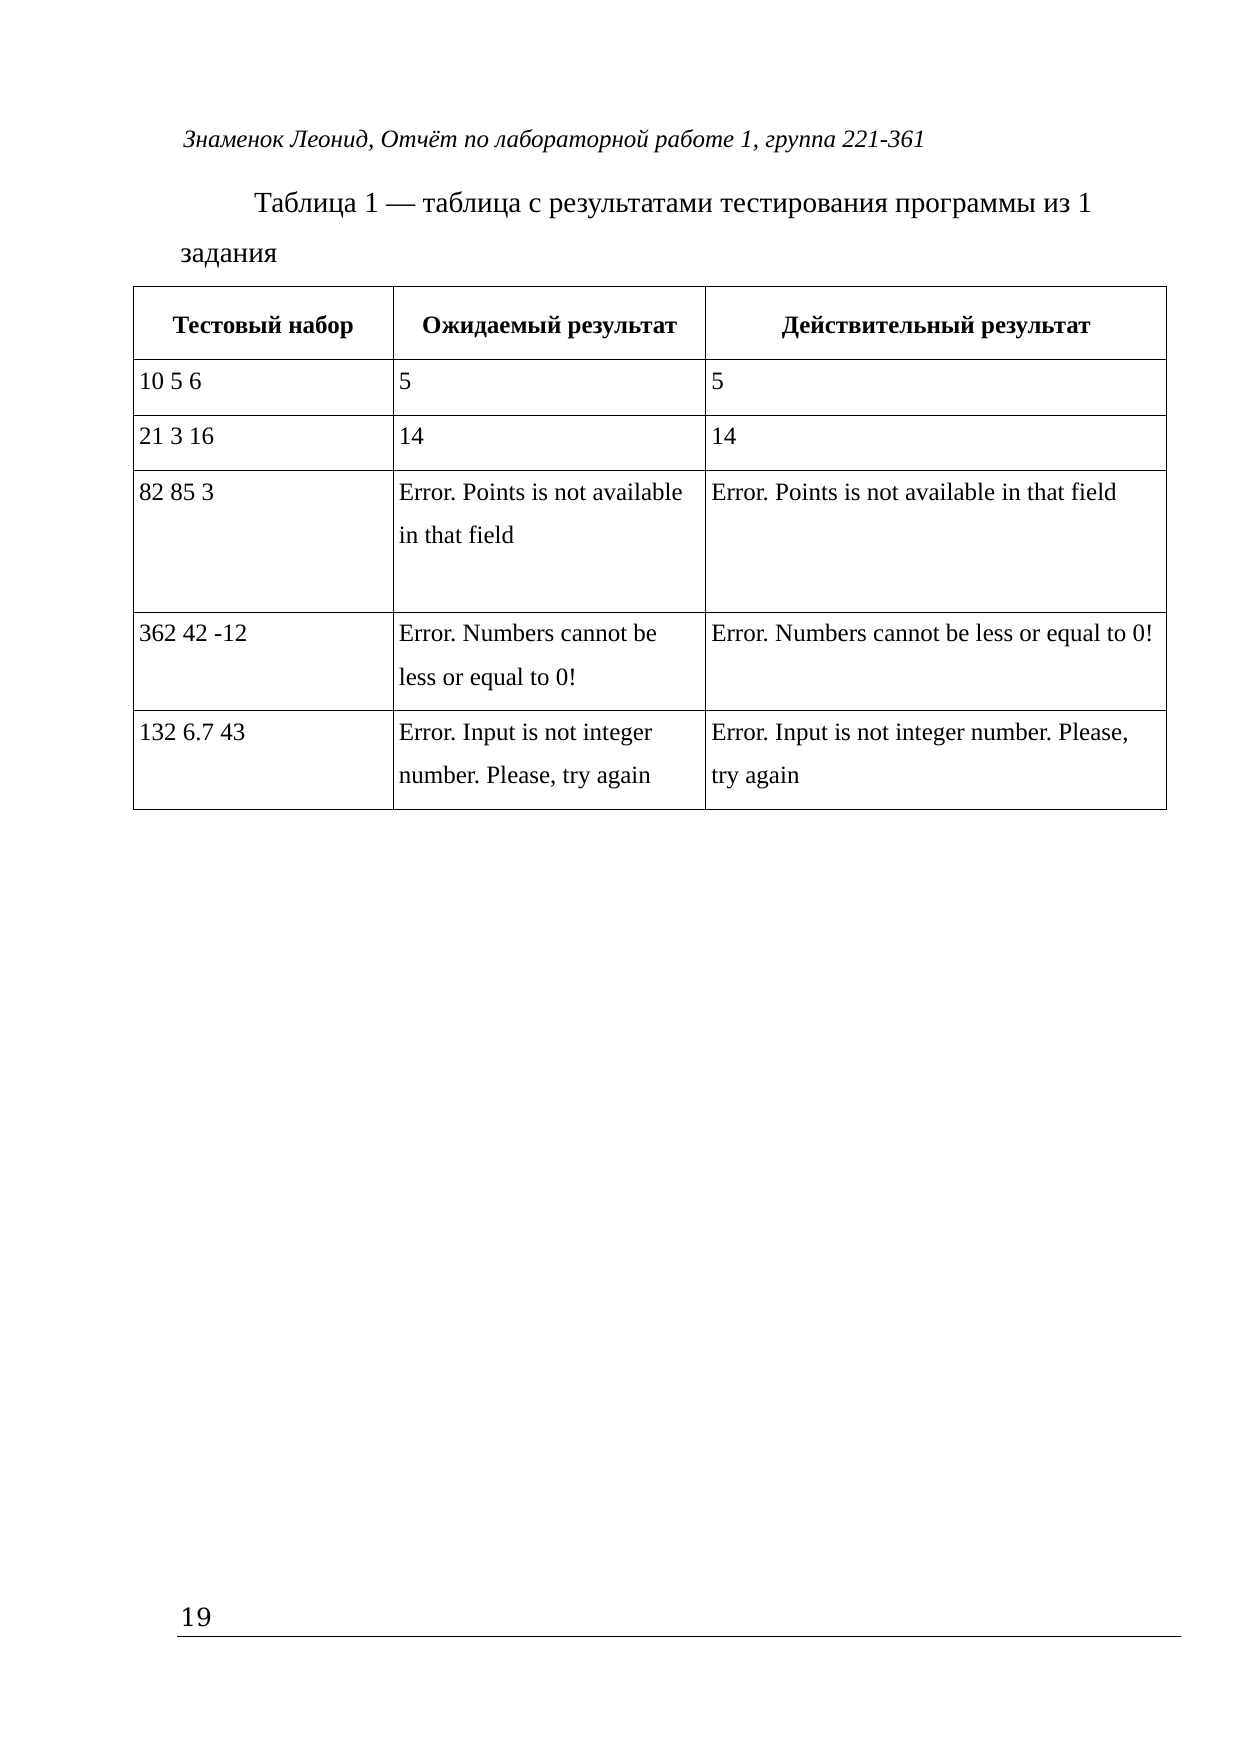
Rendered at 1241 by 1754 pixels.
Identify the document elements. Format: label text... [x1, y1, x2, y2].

table_cell Error. Input is not integer number. Please, try again [706, 711, 1166, 809]
table_cell 362 42 -12 [134, 613, 393, 710]
table_cell 10 5 6 [134, 360, 393, 414]
table_cell 82 85 3 [134, 471, 393, 612]
table_header Тестовый набор [134, 287, 393, 359]
table_cell 14 [706, 416, 1166, 470]
table_cell 5 [706, 360, 1166, 414]
table_cell 5 [394, 360, 705, 414]
table_cell Error. Numbers cannot be less or equal to 0! [706, 613, 1166, 710]
table_cell Error. Input is not integer number. Please, try again [394, 711, 705, 809]
table_cell Error. Points is not available in that field [394, 471, 705, 612]
table_cell 14 [394, 416, 705, 470]
table_cell Error. Numbers cannot be less or equal to 0! [394, 613, 705, 710]
table_header Ожидаемый результат [394, 287, 705, 359]
table_header Действительный результат [706, 287, 1166, 359]
text Таблица 1 — таблица с результатами тестирования программы из 1 задания [180, 185, 1178, 269]
table_cell 132 6.7 43 [134, 711, 393, 809]
table_cell Error. Points is not available in that field [706, 471, 1166, 612]
table_cell 21 3 16 [134, 416, 393, 470]
